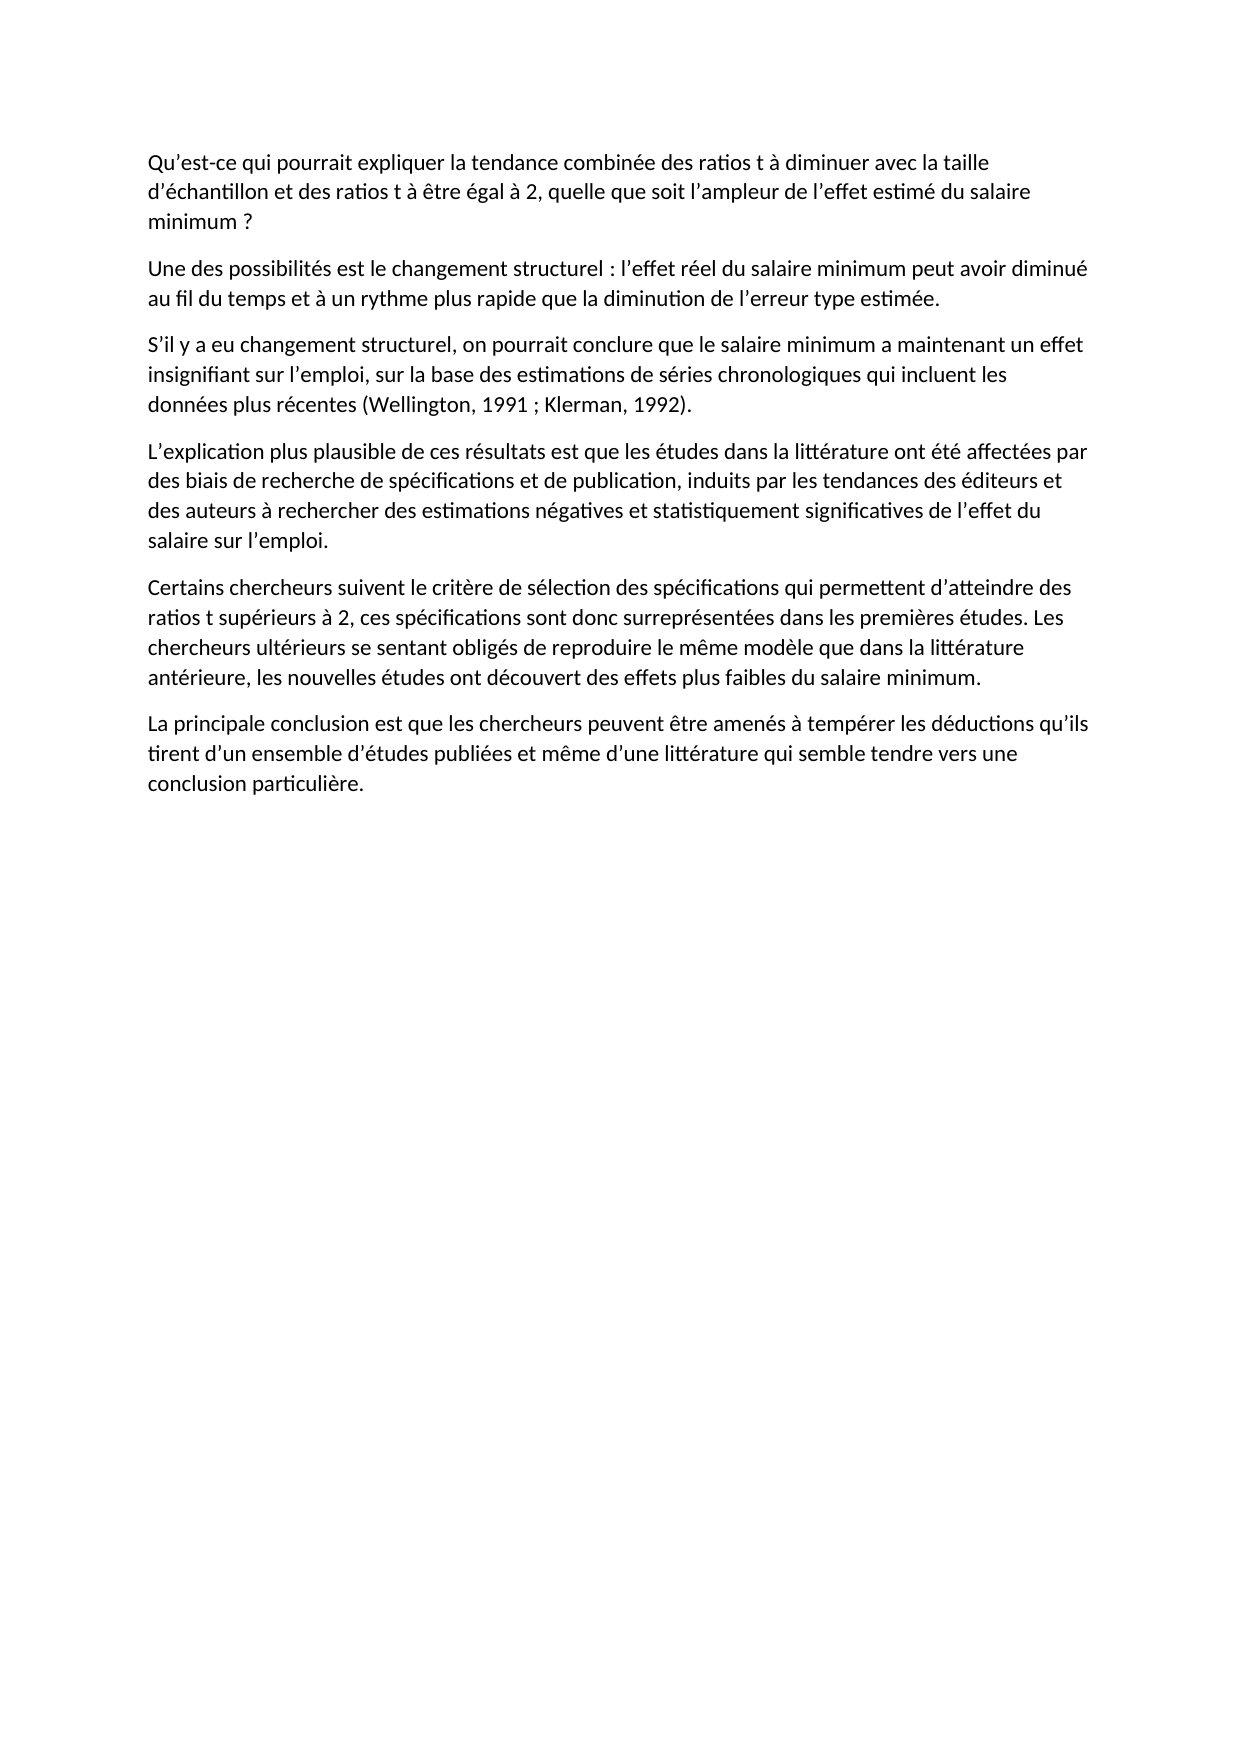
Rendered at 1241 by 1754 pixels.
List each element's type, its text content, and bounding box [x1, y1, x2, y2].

text La principale conclusion est que les chercheurs peuvent être amenés à tempérer les déductions qu’ils tirent d’un ensemble d’études publiées et même d’une littérature qui semble tendre vers une conclusion particulière. [148, 709, 1093, 797]
text Qu’est-ce qui pourrait expliquer la tendance combinée des ratios t à diminuer avec la taille d’échantillon et des ratios t à être égal à 2, quelle que soit l’ampleur de l’effet estimé du salaire minimum ? [148, 148, 1093, 235]
text Certains chercheurs suivent le critère de sélection des spécifications qui permettent d’atteindre des ratios t supérieurs à 2, ces spécifications sont donc surreprésentées dans les premières études. Les chercheurs ultérieurs se sentant obligés de reproduire le même modèle que dans la littérature antérieure, les nouvelles études ont découvert des effets plus faibles du salaire minimum. [148, 573, 1093, 691]
text Une des possibilités est le changement structurel : l’effet réel du salaire minimum peut avoir diminué au fil du temps et à un rythme plus rapide que la diminution de l’erreur type estimée. [148, 254, 1093, 312]
text L’explication plus plausible de ces résultats est que les études dans la littérature ont été affectées par des biais de recherche de spécifications et de publication, induits par les tendances des éditeurs et des auteurs à rechercher des estimations négatives et statistiquement significatives de l’effet du salaire sur l’emploi. [148, 437, 1093, 554]
text S’il y a eu changement structurel, on pourrait conclure que le salaire minimum a maintenant un effet insignifiant sur l’emploi, sur la base des estimations de séries chronologiques qui incluent les données plus récentes (Wellington, 1991 ; Klerman, 1992). [148, 330, 1093, 418]
